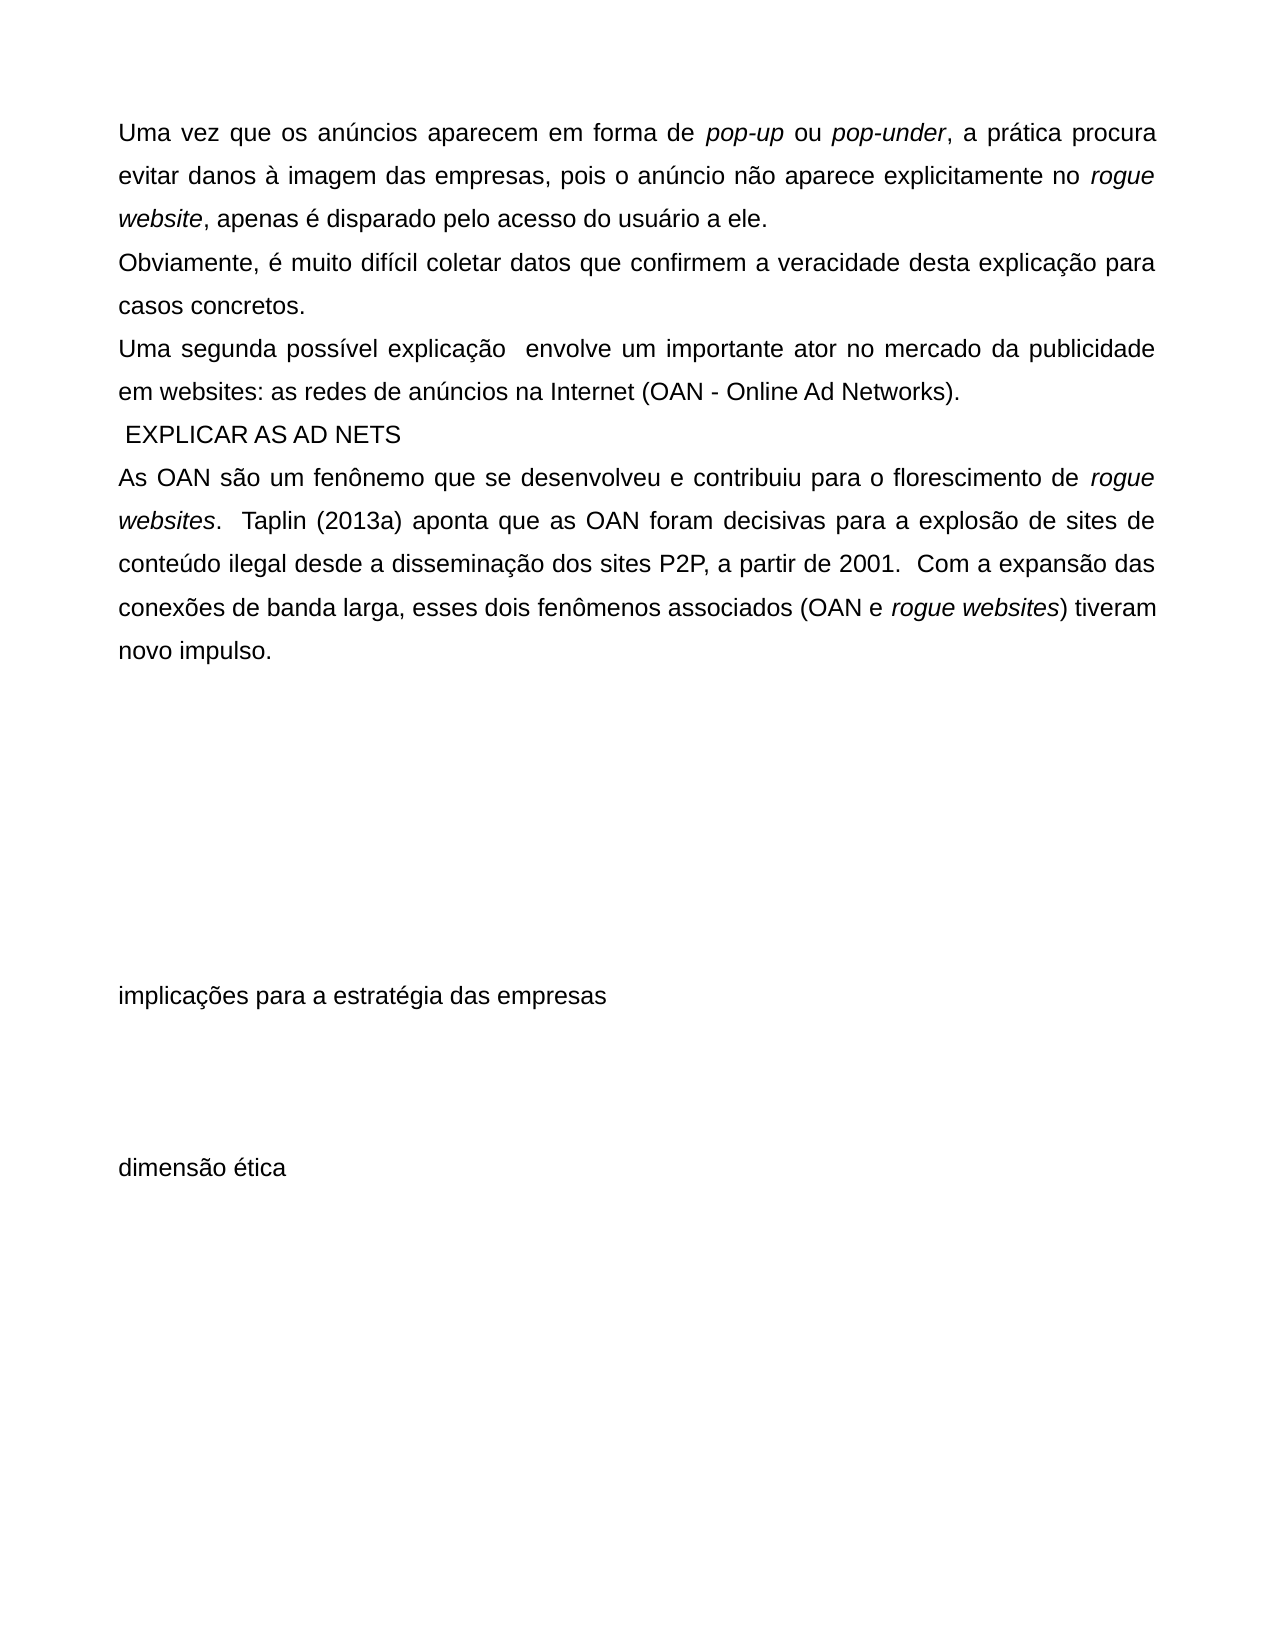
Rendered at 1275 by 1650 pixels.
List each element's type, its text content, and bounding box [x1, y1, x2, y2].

text dimensão ética [118, 1153, 1157, 1182]
text EXPLICAR AS AD NETS [118, 420, 1157, 449]
text implicações para a estratégia das empresas [118, 981, 1157, 1009]
text As OAN são um fenônemo que se desenvolveu e contribuiu para o florescimento de rogue websites. Taplin (2013a) aponta que as OAN foram decisivas para a explosão de sites de conteúdo ilegal desde a disseminação dos sites P2P, a partir de 2001. Com a expansão das conexões de banda larga, esses dois fenômenos associados (OAN e rogue websites) tiveram novo impulso. [118, 463, 1157, 664]
text Uma vez que os anúncios aparecem em forma de pop-up ou pop-under, a prática procura evitar danos à imagem das empresas, pois o anúncio não aparece explicitamente no rogue website, apenas é disparado pelo acesso do usuário a ele. [118, 118, 1157, 233]
text Obviamente, é muito difícil coletar datos que confirmem a veracidade desta explicação para casos concretos. [118, 247, 1157, 319]
text Uma segunda possível explicação envolve um importante ator no mercado da publicidade em websites: as redes de anúncios na Internet (OAN - Online Ad Networks). [118, 334, 1157, 406]
